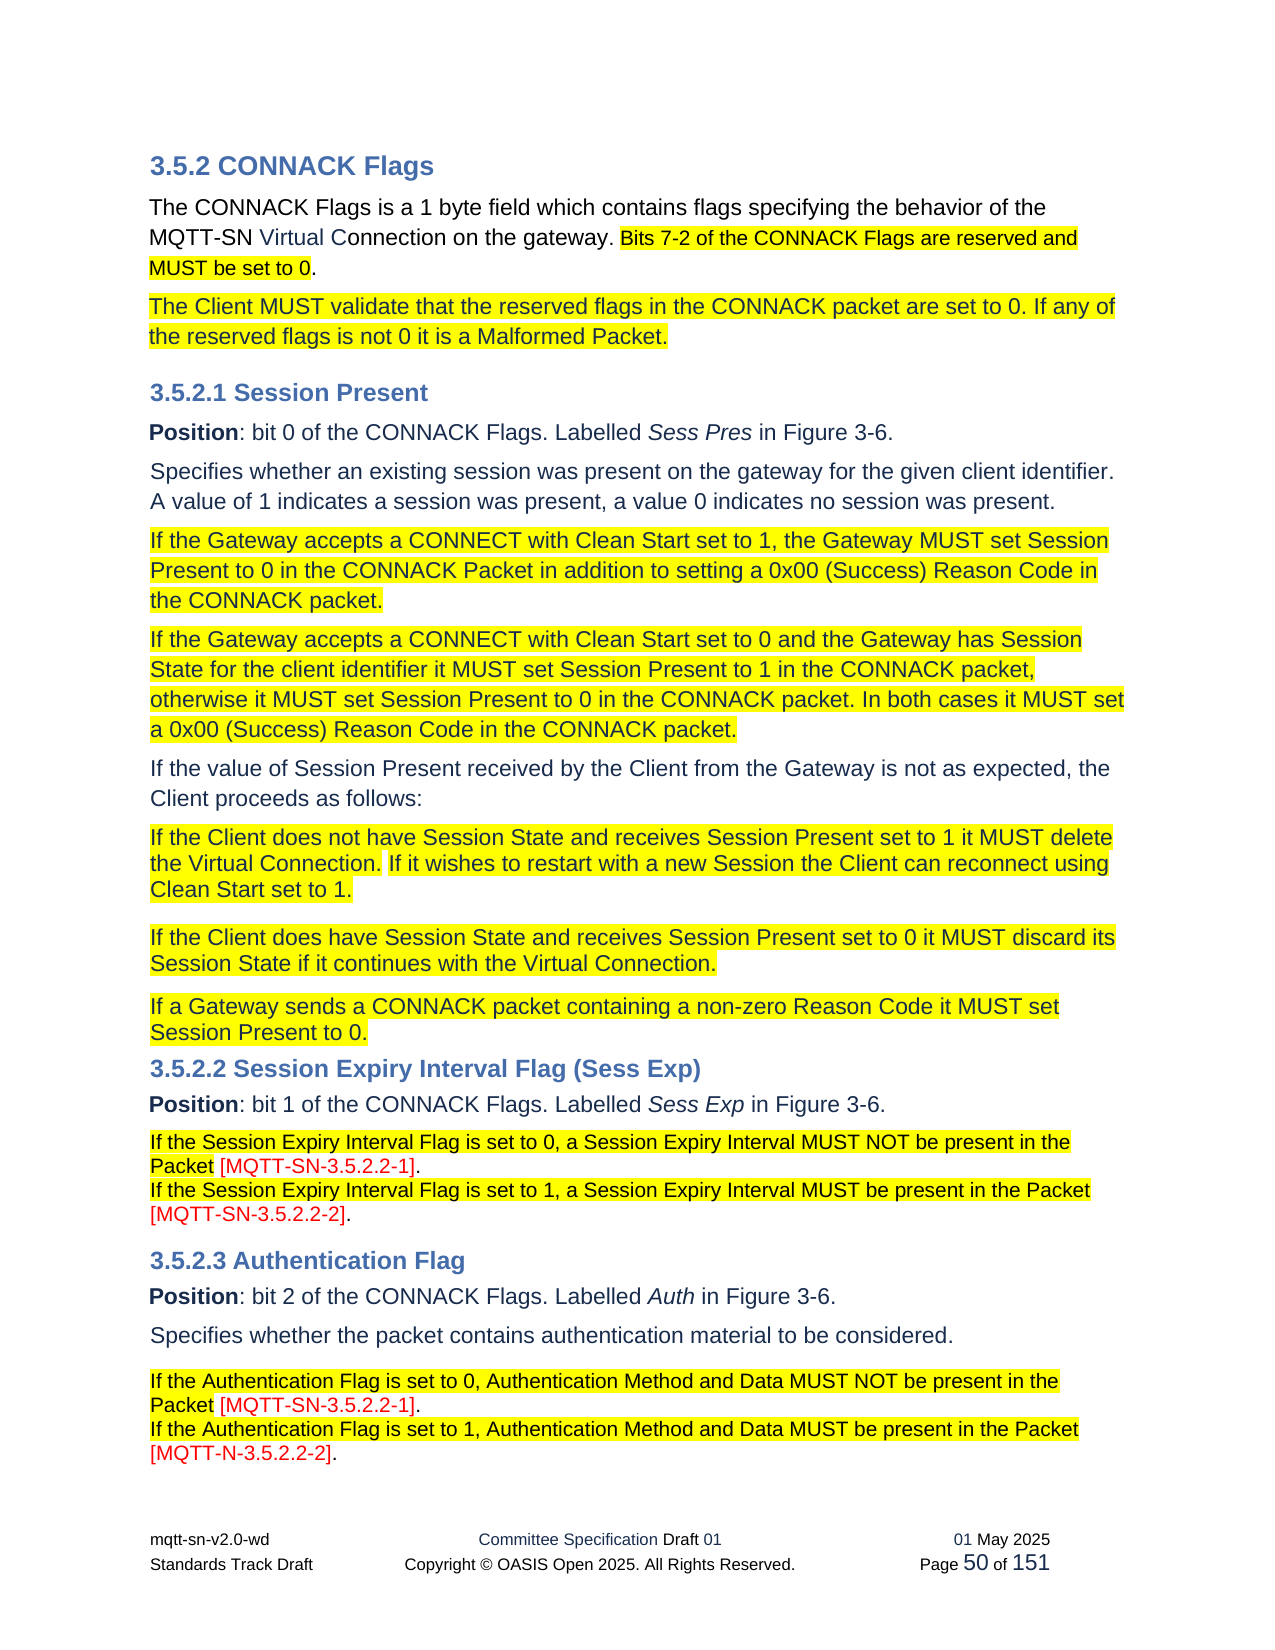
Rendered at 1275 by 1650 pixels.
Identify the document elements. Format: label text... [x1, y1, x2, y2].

text If the Client does have Session State and receives Session Present set to 0 it MUST discard its Session State if it continues with the Virtual Connection. [150, 923, 1124, 976]
subtitle 3.5.2.2 Session Expiry Interval Flag (Sess Exp) [150, 1054, 1124, 1083]
text If the Client does not have Session State and receives Session Present set to 1 it MUST delete the Virtual Connection. If it wishes to restart with a new Session the Client can reconnect using Clean Start set to 1. [150, 823, 1124, 903]
text ​​If the Authentication Flag is set to 0, Authentication Method and Data MUST NOT be present in the Packet [MQTT-SN-3.5.2.2-1]. [150, 1369, 1124, 1417]
text If a Gateway sends a CONNACK packet containing a non-zero Reason Code it MUST set Session Present to 0. [150, 993, 1125, 1046]
subtitle 3.5.2.1 Session Present [150, 378, 1124, 407]
text Position: bit 1 of the CONNACK Flags. Labelled Sess Exp in Figure 3-6. [148, 1091, 1124, 1117]
text Specifies whether an existing session was present on the gateway for the given client identifier. A value of 1 indicates a session was present, a value 0 indicates no session was present. [150, 458, 1124, 514]
text The CONNACK Flags is a 1 byte field which contains flags specifying the behavior of the MQTT-SN Virtual Connection on the gateway. Bits 7-2 of the CONNACK Flags are reserved and MUST be set to 0. [148, 194, 1124, 281]
subtitle 3.5.2.3 Authentication Flag [150, 1246, 1124, 1275]
text If the value of Session Present received by the Client from the Gateway is not as expected, the Client proceeds as follows: [150, 755, 1124, 811]
text The Client MUST validate that the reserved flags in the CONNACK packet are set to 0. If any of the reserved flags is not 0 it is a Malformed Packet. [148, 293, 1124, 349]
text If the Session Expiry Interval Flag is set to 1, a Session Expiry Interval MUST be present in the Packet [MQTT-SN-3.5.2.2-2]. [150, 1177, 1124, 1225]
text ​​If the Session Expiry Interval Flag is set to 0, a Session Expiry Interval MUST NOT be present in the Packet [MQTT-SN-3.5.2.2-1]. [150, 1129, 1124, 1177]
text If the Gateway accepts a CONNECT with Clean Start set to 0 and the Gateway has Session State for the client identifier it MUST set Session Present to 1 in the CONNACK packet, otherwise it MUST set Session Present to 0 in the CONNACK packet. In both cases it MUST set a 0x00 (Success) Reason Code in the CONNACK packet. [150, 626, 1124, 743]
text Specifies whether the packet contains authentication material to be considered. [150, 1322, 1124, 1348]
text Position: bit 0 of the CONNACK Flags. Labelled Sess Pres in Figure 3-6. [148, 419, 1124, 446]
text If the Authentication Flag is set to 1, Authentication Method and Data MUST be present in the Packet [MQTT-N-3.5.2.2-2]. [150, 1417, 1124, 1465]
text Position: bit 2 of the CONNACK Flags. Labelled Auth in Figure 3-6. [148, 1283, 1124, 1309]
subtitle 3.5.2 CONNACK Flags [150, 150, 1124, 181]
text If the Gateway accepts a CONNECT with Clean Start set to 1, the Gateway MUST set Session Present to 0 in the CONNACK Packet in addition to setting a 0x00 (Success) Reason Code in the CONNACK packet. [150, 527, 1124, 613]
